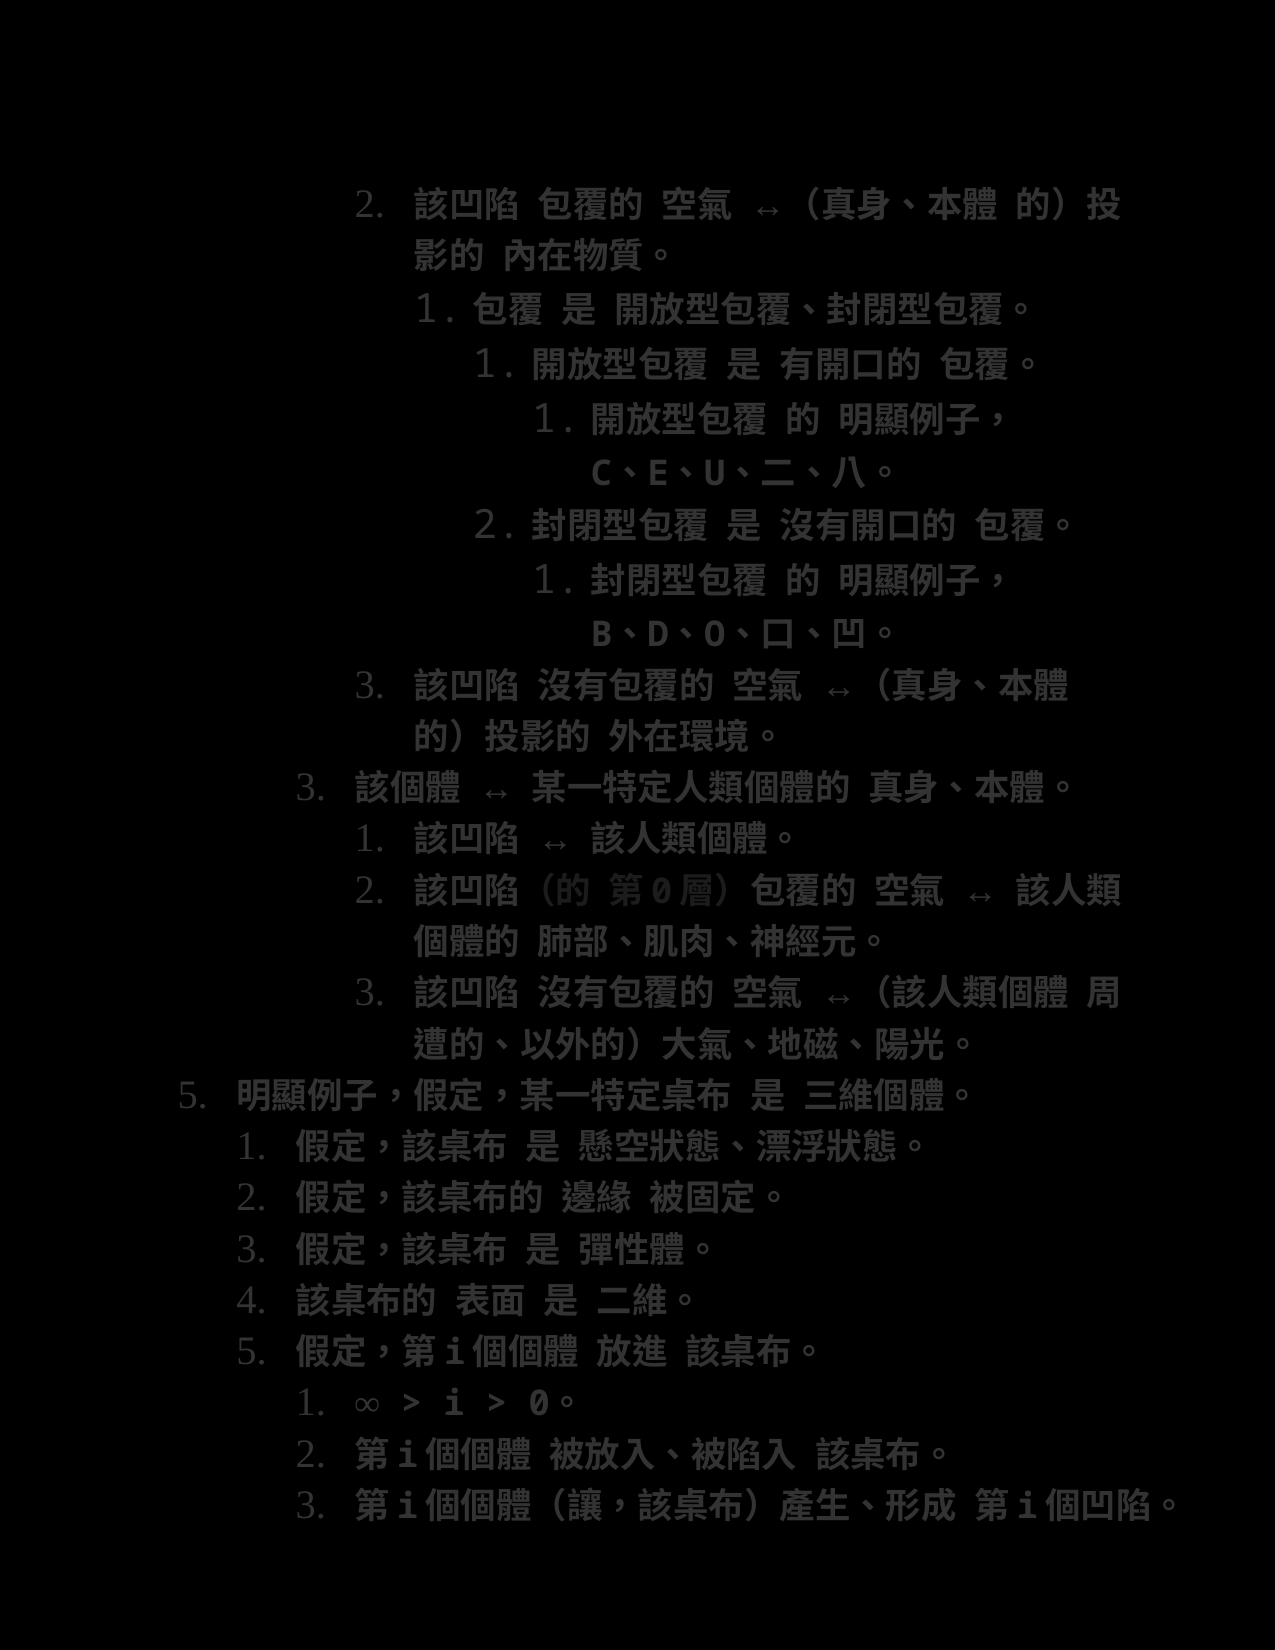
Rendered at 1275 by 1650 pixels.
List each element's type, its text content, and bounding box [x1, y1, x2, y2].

list 假定，該桌布的 邊緣 被固定。 [236, 1170, 1157, 1221]
list 該凹陷 沒有包覆的 空氣 ↔（真身、本體 的）投影的 外在環境。 [354, 657, 1157, 759]
list 包覆 是 開放型包覆、封閉型包覆。 [413, 279, 1157, 334]
list 假定，第i個個體 放進 該桌布。 [236, 1323, 1157, 1375]
list 該個體 ↔ 某一特定人類個體的 真身、本體。 [295, 759, 1157, 811]
list 該凹陷（的 第0層）包覆的 空氣 ↔ 該人類個體的 肺部、肌肉、神經元。 [354, 862, 1157, 965]
list 該桌布的 表面 是 二維。 [236, 1272, 1157, 1323]
list 假定，該桌布 是 彈性體。 [236, 1221, 1157, 1272]
list 開放型包覆 的 明顯例子，C、E、U、二、八。 [532, 389, 1157, 496]
list 封閉型包覆 的 明顯例子，B、D、O、口、凹。 [532, 551, 1157, 657]
list 第i個個體（讓，該桌布）產生、形成 第i個凹陷。 [295, 1477, 1157, 1529]
list 開放型包覆 是 有開口的 包覆。 [472, 334, 1157, 389]
list 封閉型包覆 是 沒有開口的 包覆。 [472, 496, 1157, 551]
list ∞ > i > 0。 [295, 1375, 1157, 1426]
list 假定，該桌布 是 懸空狀態、漂浮狀態。 [236, 1118, 1157, 1170]
list 第i個個體 被放入、被陷入 該桌布。 [295, 1426, 1157, 1477]
list 該凹陷 沒有包覆的 空氣 ↔（該人類個體 周遭的、以外的）大氣、地磁、陽光。 [354, 965, 1157, 1067]
list 該凹陷 ↔ 該人類個體。 [354, 811, 1157, 862]
list 明顯例子，假定，某一特定桌布 是 三維個體。 [177, 1067, 1157, 1118]
list 該凹陷 包覆的 空氣 ↔（真身、本體 的）投影的 內在物質。 [354, 176, 1157, 279]
